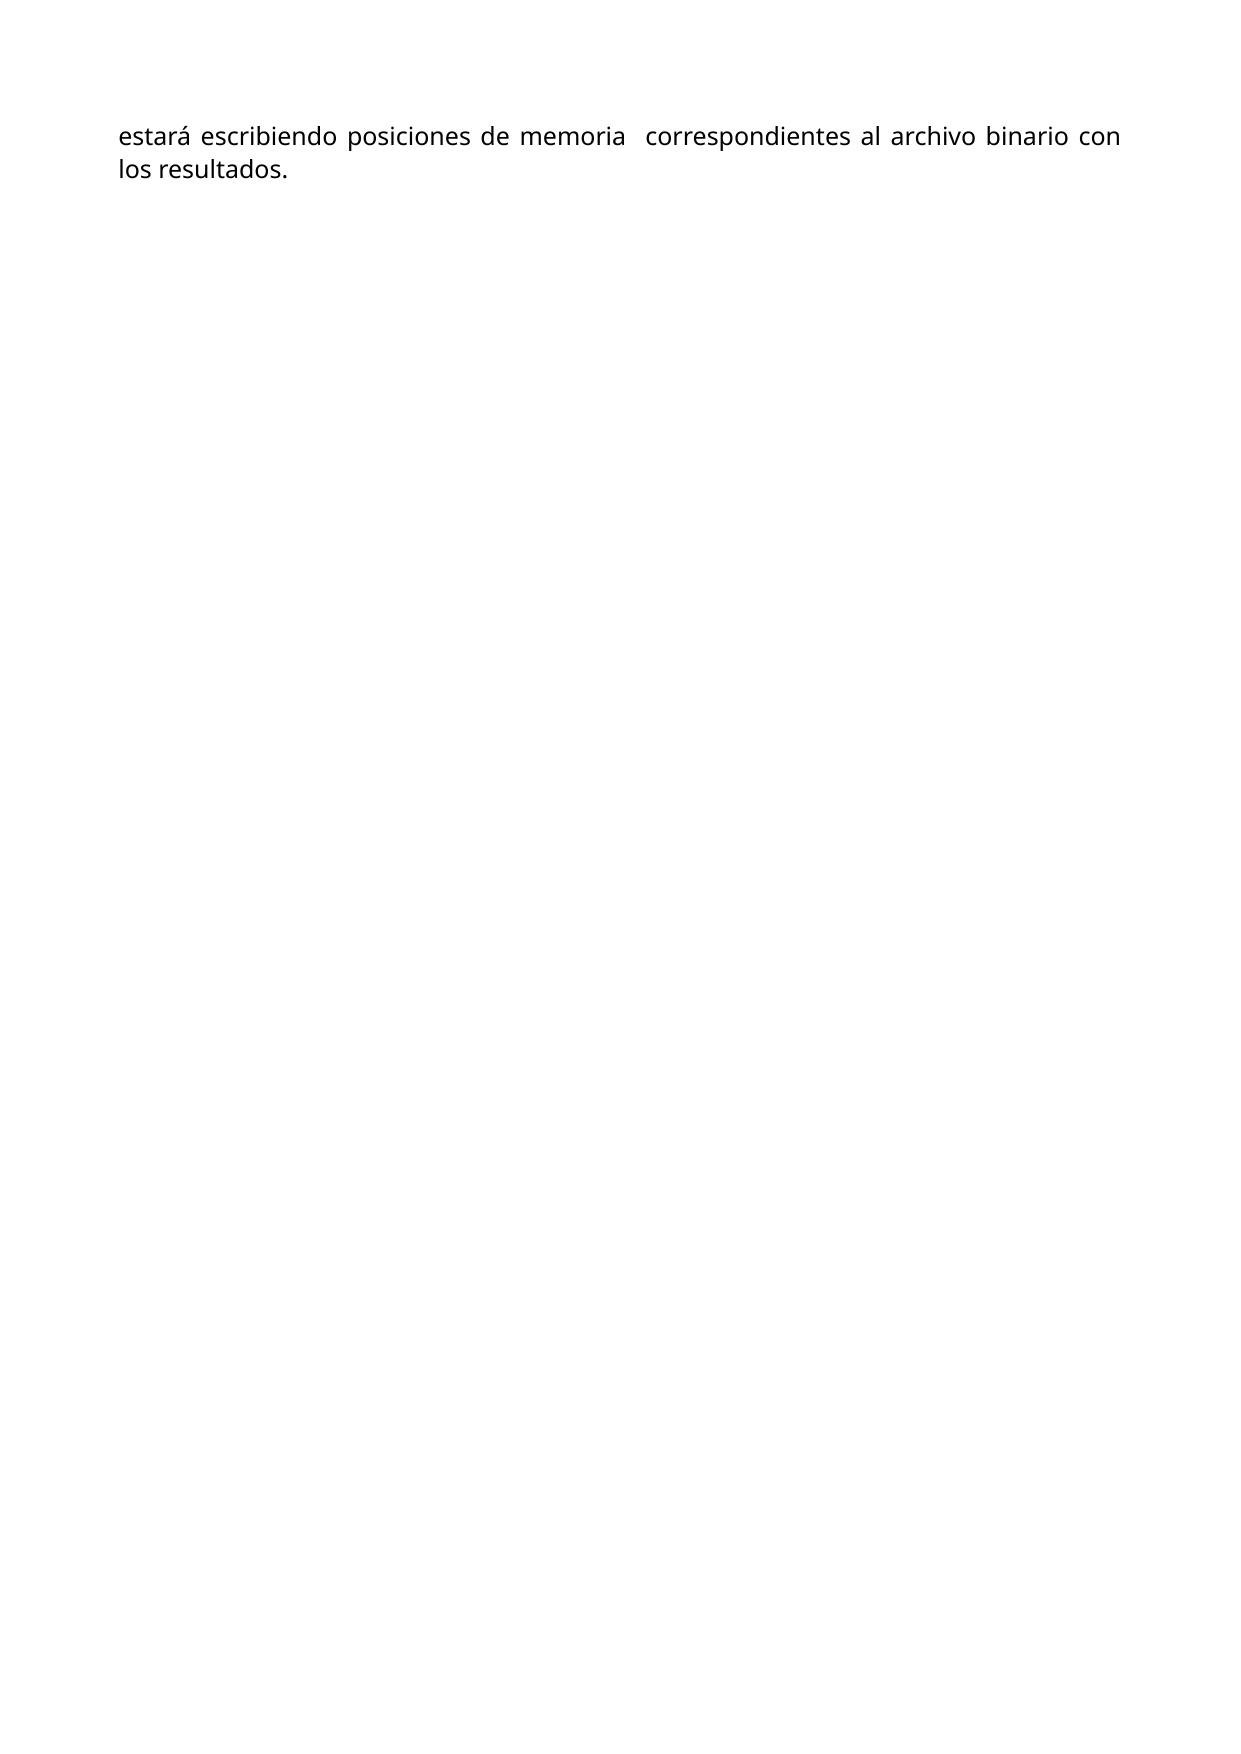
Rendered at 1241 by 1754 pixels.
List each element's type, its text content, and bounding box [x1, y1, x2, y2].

text estará escribiendo posiciones de memoria correspondientes al archivo binario con los resultados. [118, 118, 1122, 186]
